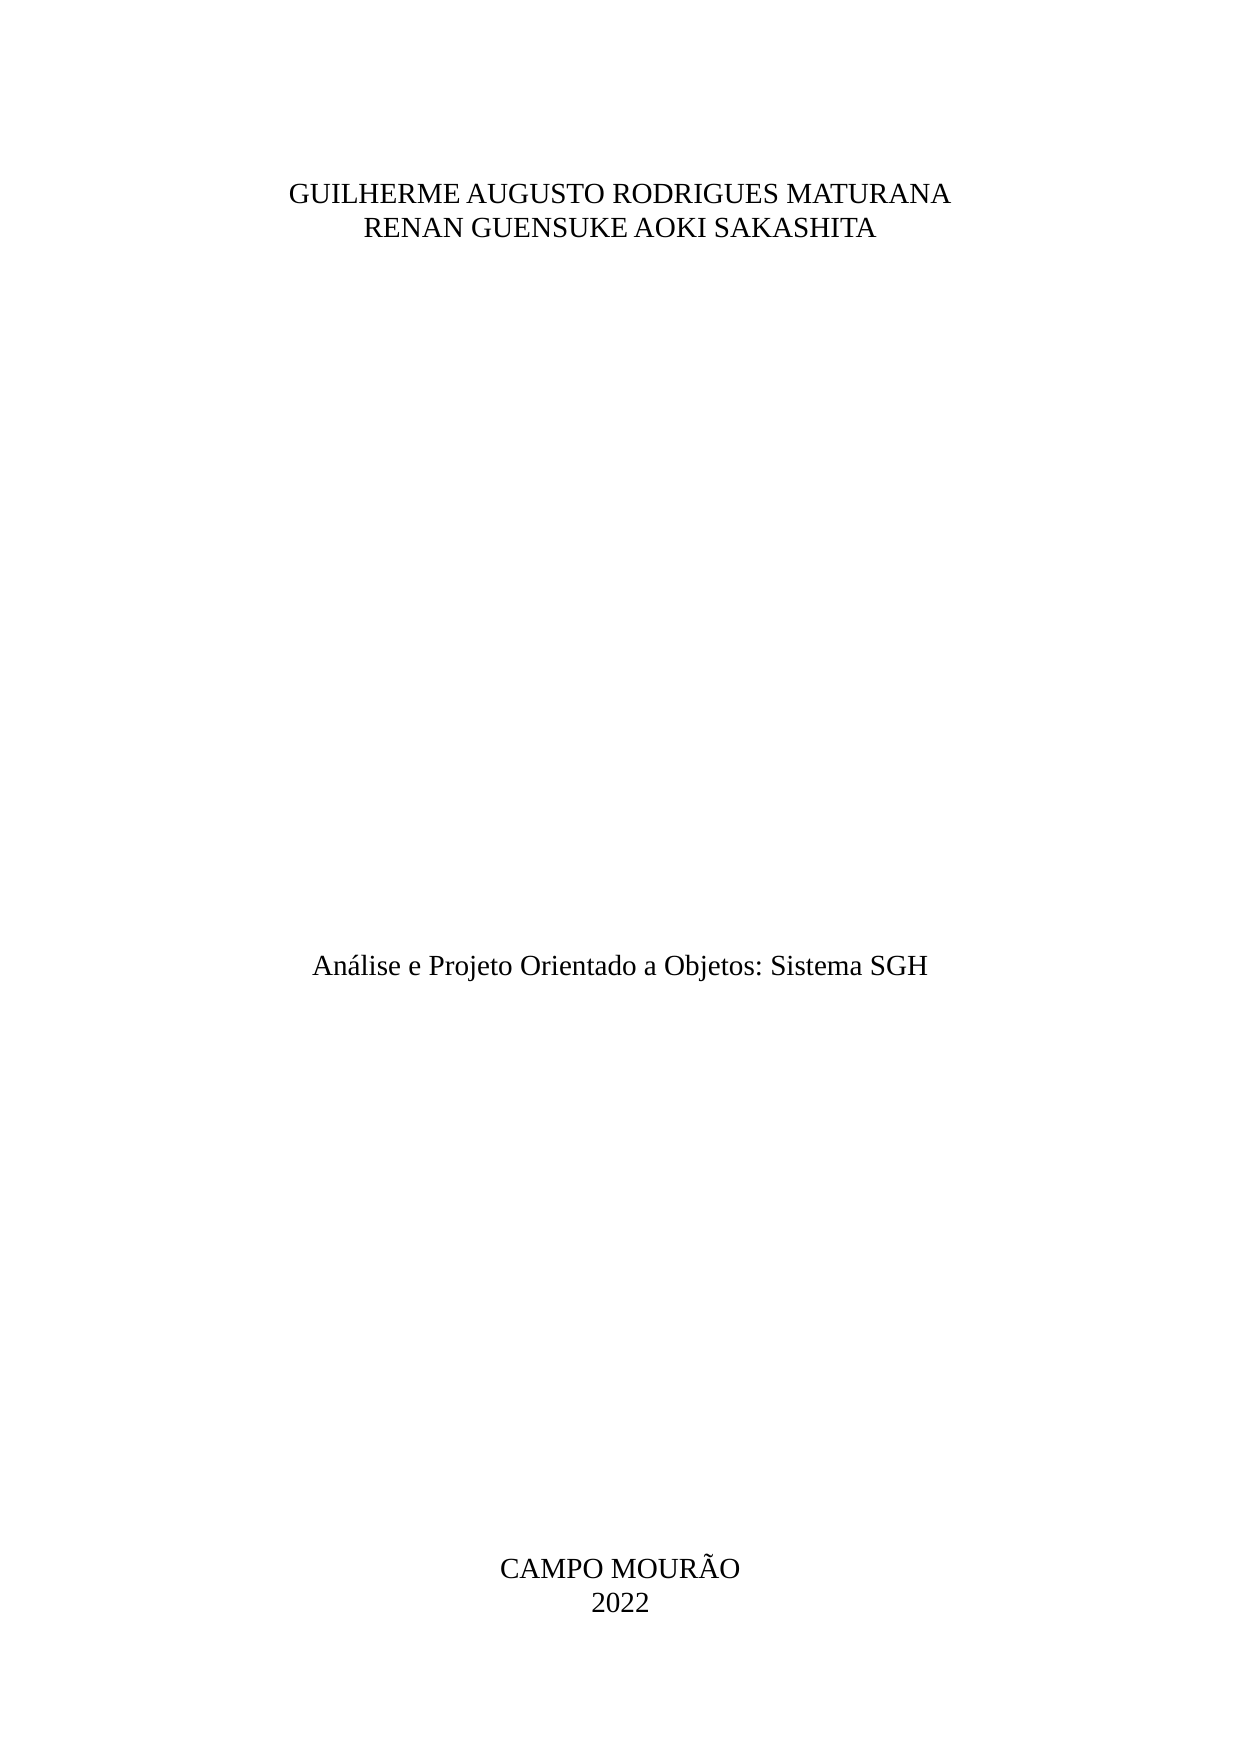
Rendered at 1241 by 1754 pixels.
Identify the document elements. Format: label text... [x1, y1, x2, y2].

text GUILHERME AUGUSTO RODRIGUES MATURANA [118, 176, 1122, 210]
text RENAN GUENSUKE AOKI SAKASHITA [118, 210, 1122, 243]
text Análise e Projeto Orientado a Objetos: Sistema SGH [118, 948, 1122, 981]
text 2022 [118, 1585, 1122, 1619]
text CAMPO MOURÃO [118, 1552, 1122, 1585]
